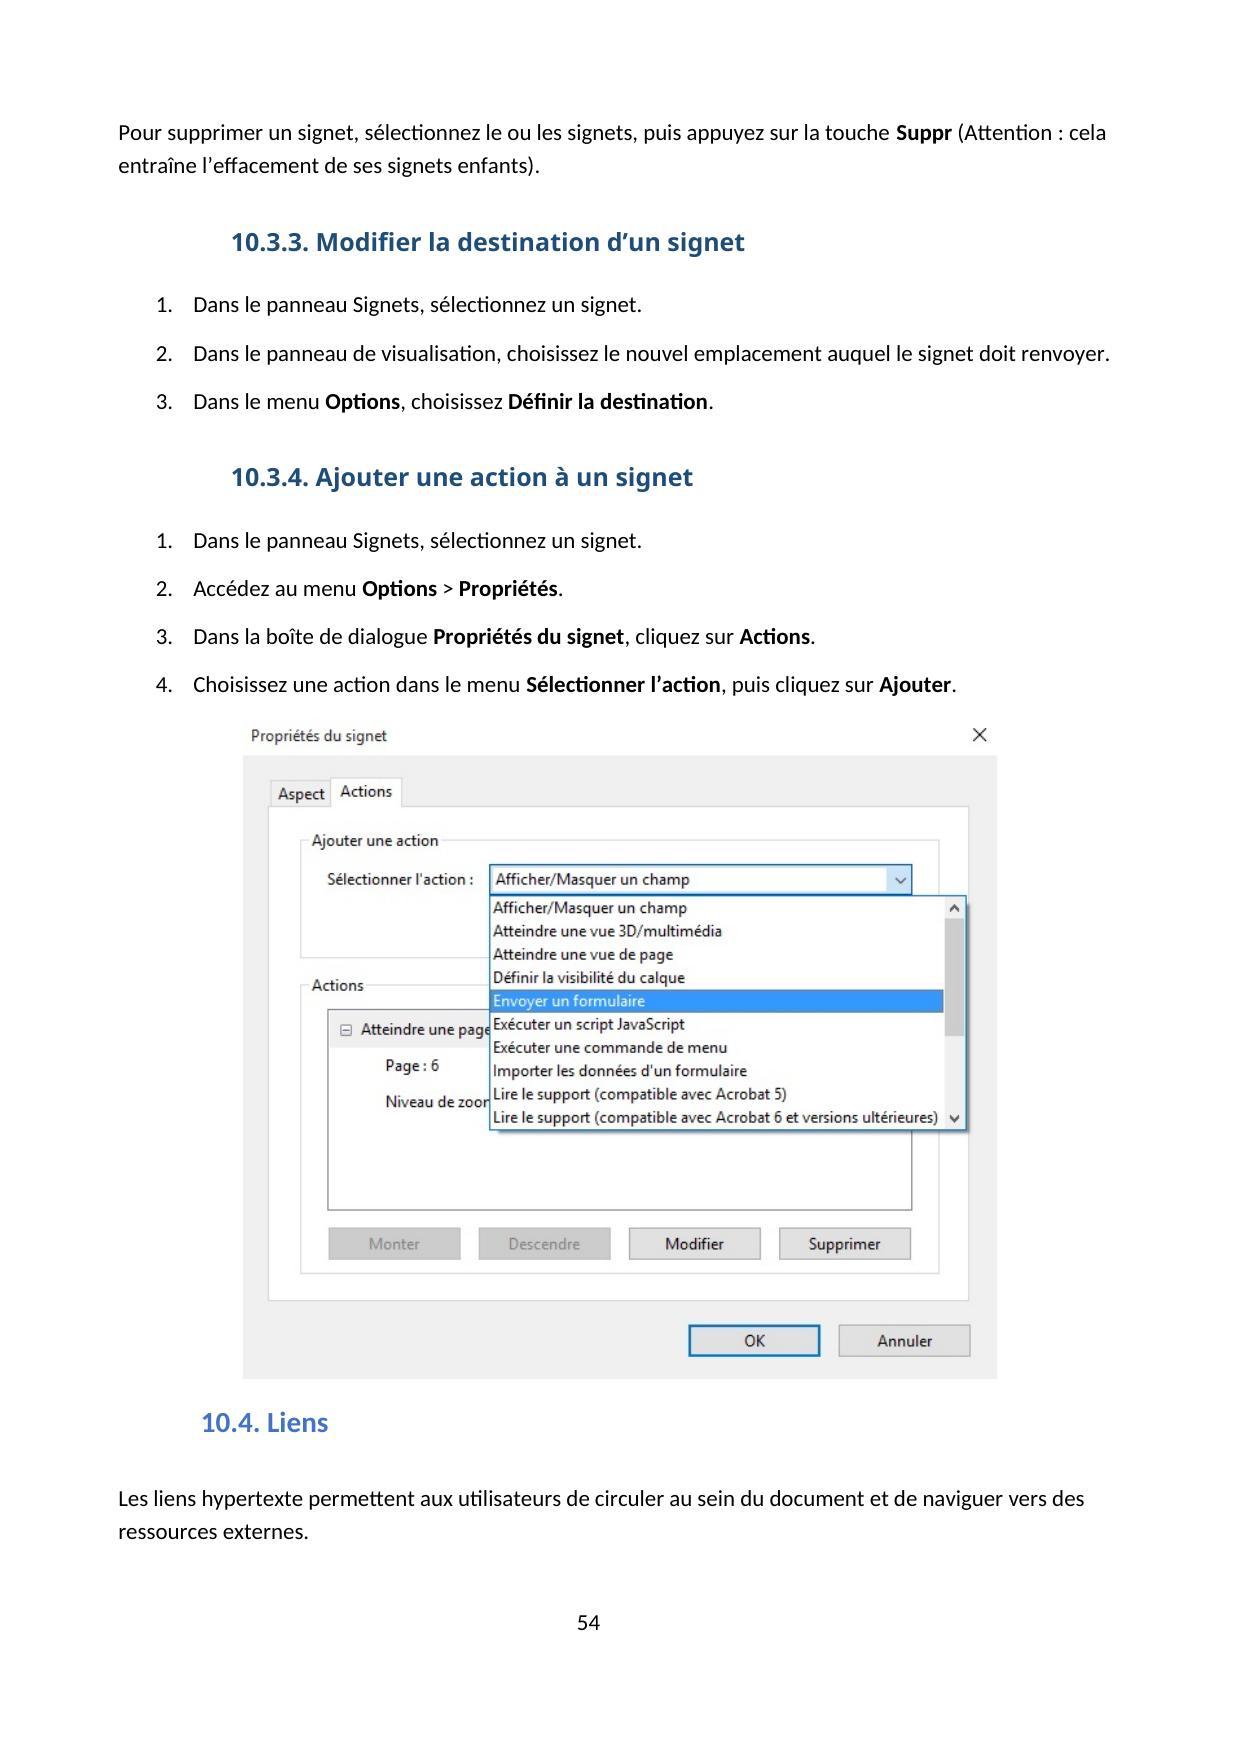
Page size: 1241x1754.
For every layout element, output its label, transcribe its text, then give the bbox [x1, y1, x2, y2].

subtitle 10.4. Liens [156, 1404, 1122, 1439]
subtitle 10.3.4. Ajouter une action à un signet [156, 460, 1122, 494]
list Dans le panneau Signets, sélectionnez un signet. [156, 291, 1122, 319]
text Les liens hypertexte permettent aux utilisateurs de circuler au sein du document et de naviguer vers des ressources externes. [118, 1484, 1122, 1545]
list Dans le menu Options, choisissez Définir la destination. [156, 387, 1122, 415]
subtitle 10.3.3. Modifier la destination d’un signet [156, 225, 1122, 259]
list Dans le panneau Signets, sélectionnez un signet. [156, 526, 1122, 554]
list Dans le panneau de visualisation, choisissez le nouvel emplacement auquel le signet doit renvoyer. [156, 339, 1122, 367]
text Pour supprimer un signet, sélectionnez le ou les signets, puis appuyez sur la touche Suppr (Attention : cela entraîne l’effacement de ses signets enfants). [118, 118, 1122, 180]
list Choisissez une action dans le menu Sélectionner l’action, puis cliquez sur Ajouter. [156, 670, 1122, 698]
list Dans la boîte de dialogue Propriétés du signet, cliquez sur Actions. [156, 622, 1122, 650]
list Accédez au menu Options > Propriétés. [156, 574, 1122, 602]
picture [242, 718, 998, 1379]
